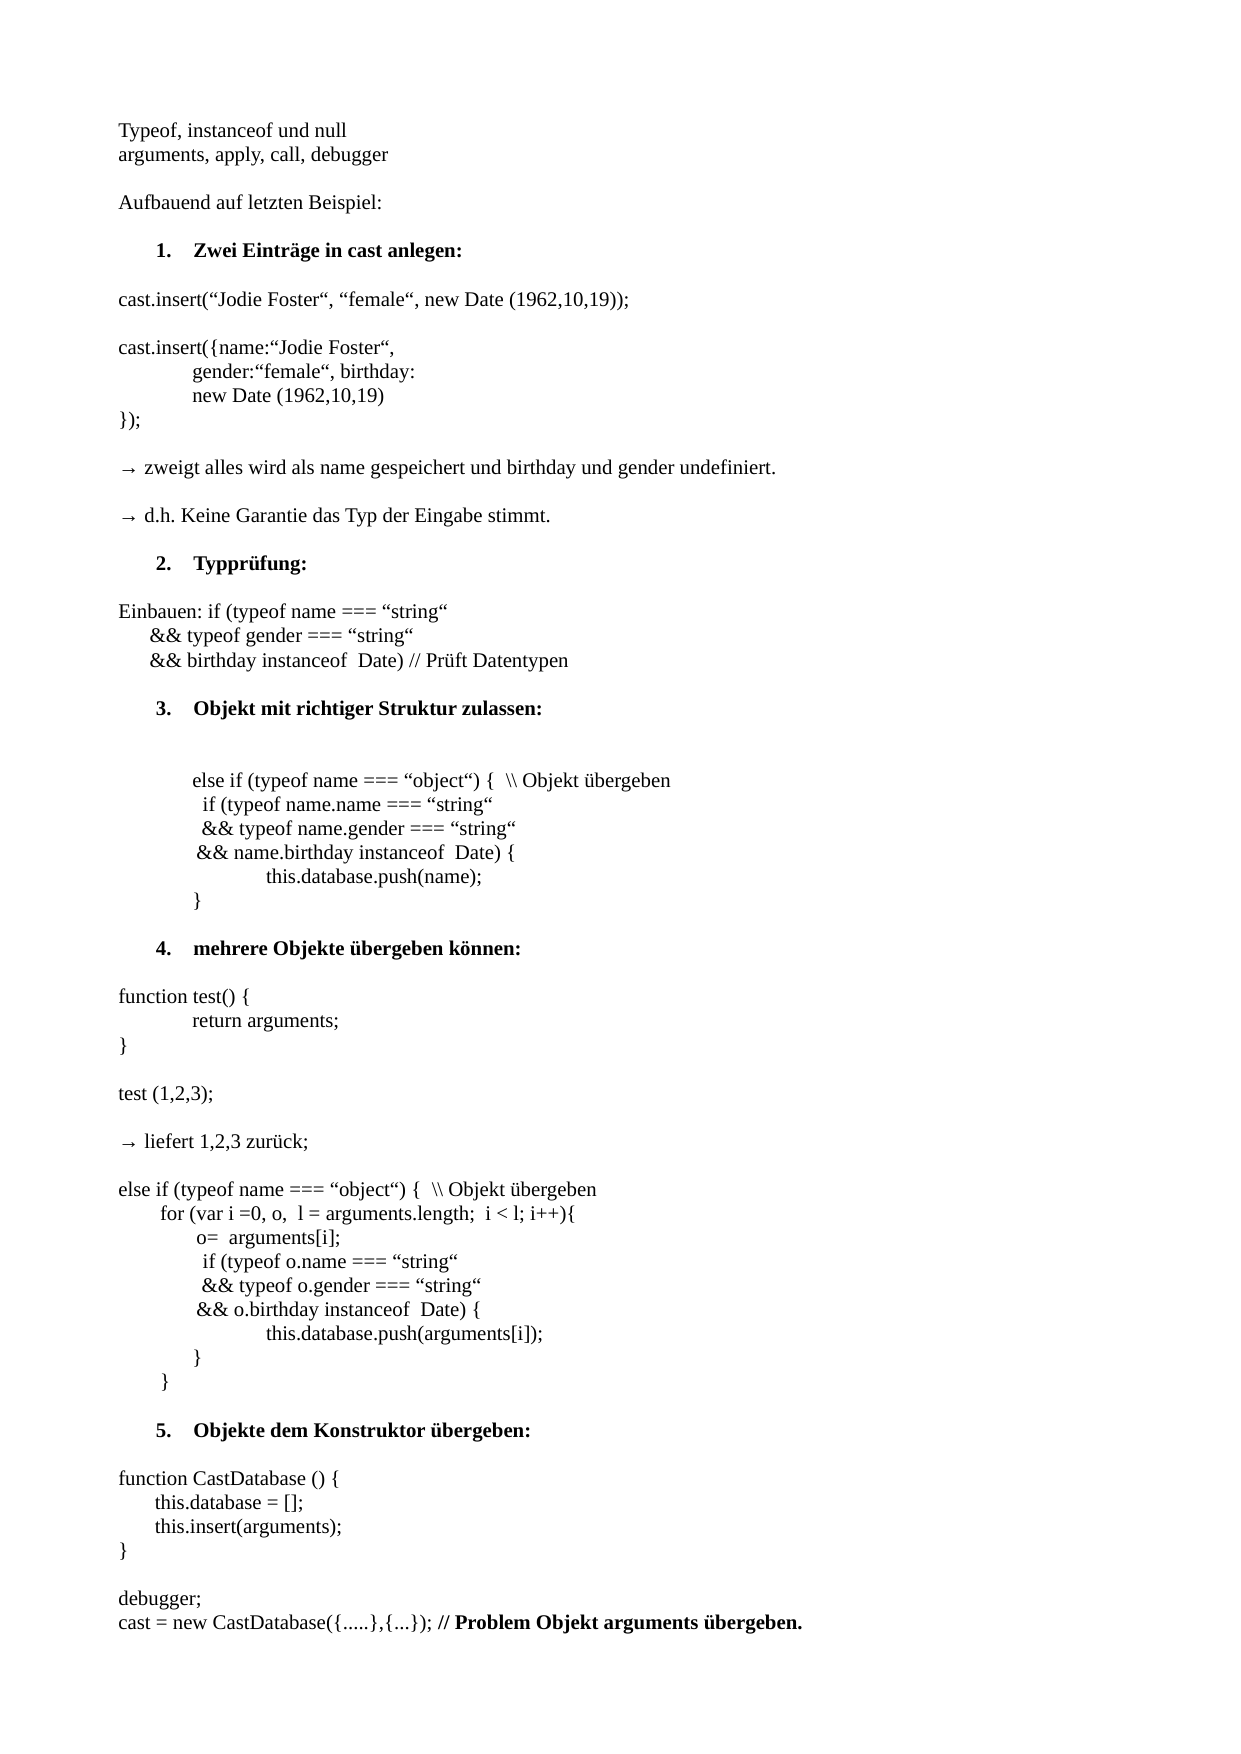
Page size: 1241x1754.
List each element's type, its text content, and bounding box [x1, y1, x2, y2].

list Objekte dem Konstruktor übergeben: [156, 1417, 1122, 1442]
text cast.insert(“Jodie Foster“, “female“, new Date (1962,10,19)); [118, 287, 1122, 311]
list Objekt mit richtiger Struktur zulassen: [156, 696, 1122, 720]
text for (var i =0, o, l = arguments.length; i < l; i++){ [118, 1201, 1122, 1225]
text } [118, 888, 1122, 912]
text → liefert 1,2,3 zurück; [118, 1129, 1122, 1153]
text } [118, 1345, 1122, 1369]
text }); [118, 407, 1122, 431]
text → d.h. Keine Garantie das Typ der Eingabe stimmt. [118, 503, 1122, 527]
text function CastDatabase () { [118, 1466, 1122, 1490]
text this.database.push(name); [118, 864, 1122, 888]
text return arguments; [118, 1008, 1122, 1032]
text o= arguments[i]; [118, 1225, 1122, 1249]
list mehrere Objekte übergeben können: [156, 936, 1122, 960]
list Zwei Einträge in cast anlegen: [156, 238, 1122, 262]
text && name.birthday instanceof Date) { [118, 840, 1122, 864]
text Typeof, instanceof und null [118, 118, 1122, 142]
text Einbauen: if (typeof name === “string“ [118, 599, 1122, 623]
text arguments, apply, call, debugger [118, 142, 1122, 166]
text Aufbauend auf letzten Beispiel: [118, 190, 1122, 214]
text && o.birthday instanceof Date) { [118, 1297, 1122, 1321]
text } [118, 1538, 1122, 1562]
text else if (typeof name === “object“) { \\ Objekt übergeben [118, 1177, 1122, 1201]
text && typeof name.gender === “string“ [118, 816, 1122, 840]
text → zweigt alles wird als name gespeichert und birthday und gender undefiniert. [118, 455, 1122, 479]
text new Date (1962,10,19) [118, 383, 1122, 407]
text this.database = []; [118, 1490, 1122, 1514]
text this.insert(arguments); [118, 1514, 1122, 1538]
text } [118, 1032, 1122, 1057]
text function test() { [118, 984, 1122, 1008]
text cast = new CastDatabase({.....},{...}); // Problem Objekt arguments übergeben. [118, 1610, 1122, 1634]
text } [118, 1369, 1122, 1393]
text if (typeof name.name === “string“ [118, 792, 1122, 816]
text debugger; [118, 1586, 1122, 1610]
text cast.insert({name:“Jodie Foster“, [118, 335, 1122, 359]
text this.database.push(arguments[i]); [118, 1321, 1122, 1345]
text && typeof gender === “string“ [118, 623, 1122, 647]
text test (1,2,3); [118, 1081, 1122, 1105]
list Typprüfung: [156, 551, 1122, 575]
text && typeof o.gender === “string“ [118, 1273, 1122, 1297]
text else if (typeof name === “object“) { \\ Objekt übergeben [118, 768, 1122, 792]
text gender:“female“, birthday: [118, 359, 1122, 383]
text && birthday instanceof Date) // Prüft Datentypen [118, 647, 1122, 672]
text if (typeof o.name === “string“ [118, 1249, 1122, 1273]
